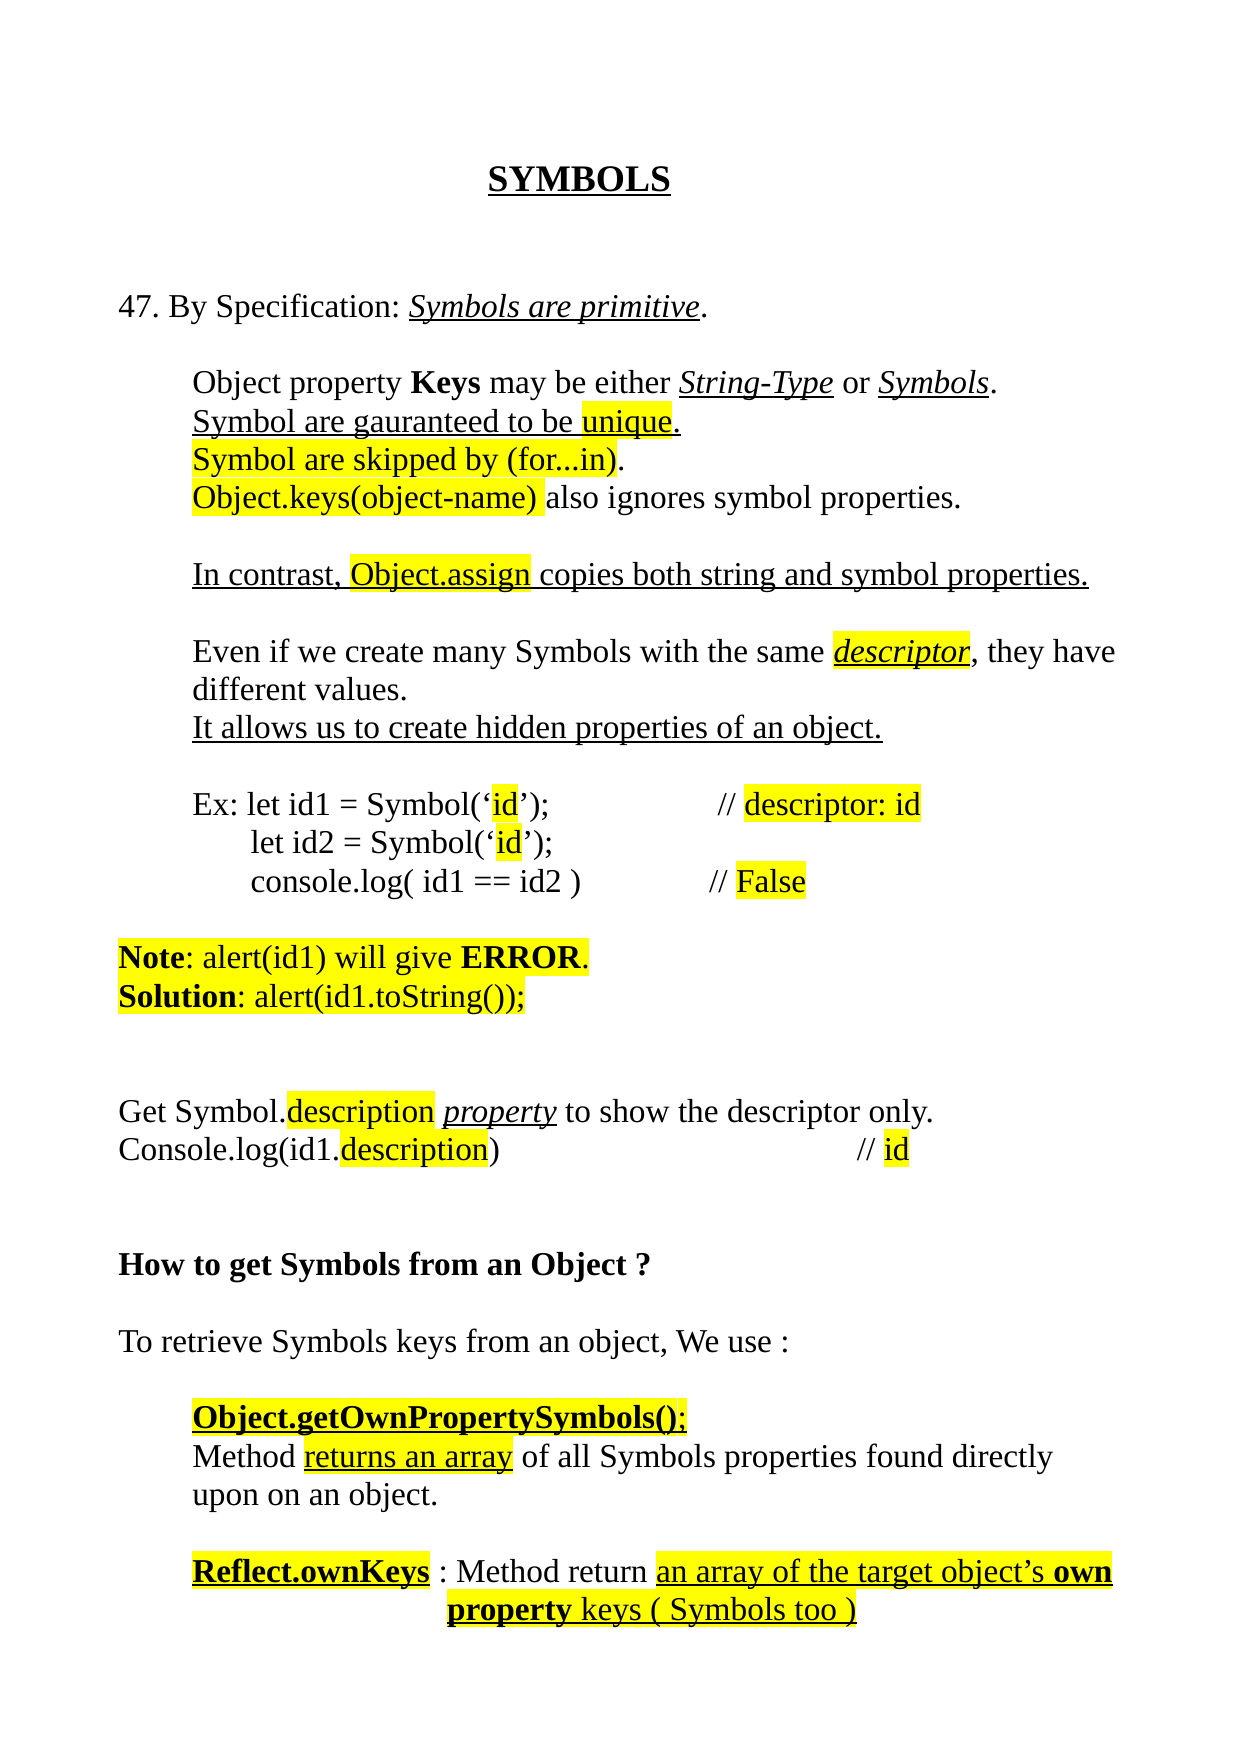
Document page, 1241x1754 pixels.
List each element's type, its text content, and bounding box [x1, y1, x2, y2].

text Note: alert(id1) will give ERROR. [118, 937, 1122, 976]
text Symbol are gauranteed to be unique. [118, 401, 1122, 439]
text 47. By Specification: Symbols are primitive. [118, 286, 1122, 324]
text property keys ( Symbols too ) [118, 1589, 1122, 1627]
text To retrieve Symbols keys from an object, We use : [118, 1321, 1122, 1359]
text How to get Symbols from an Object ? [118, 1244, 1122, 1282]
text In contrast, Object.assign copies both string and symbol properties. [118, 554, 1122, 592]
text Symbol are skipped by (for...in). [118, 439, 1122, 477]
text Ex: let id1 = Symbol(‘id’); // descriptor: id [118, 784, 1122, 822]
text Even if we create many Symbols with the same descriptor, they have [118, 631, 1122, 669]
text SYMBOLS [118, 156, 1122, 199]
text It allows us to create hidden properties of an object. [118, 707, 1122, 746]
text upon on an object. [118, 1474, 1122, 1512]
text Solution: alert(id1.toString()); [118, 976, 1122, 1014]
text Get Symbol.description property to show the descriptor only. [118, 1091, 1122, 1129]
text Object property Keys may be either String-Type or Symbols. [118, 362, 1122, 401]
text different values. [118, 669, 1122, 707]
text Object.getOwnPropertySymbols(); [118, 1397, 1122, 1436]
text Object.keys(object-name) also ignores symbol properties. [118, 477, 1122, 516]
text console.log( id1 == id2 ) // False [118, 861, 1122, 899]
text Console.log(id1.description) // id [118, 1129, 1122, 1167]
text let id2 = Symbol(‘id’); [118, 822, 1122, 861]
text Reflect.ownKeys : Method return an array of the target object’s own [118, 1551, 1122, 1589]
text Method returns an array of all Symbols properties found directly [118, 1436, 1122, 1474]
